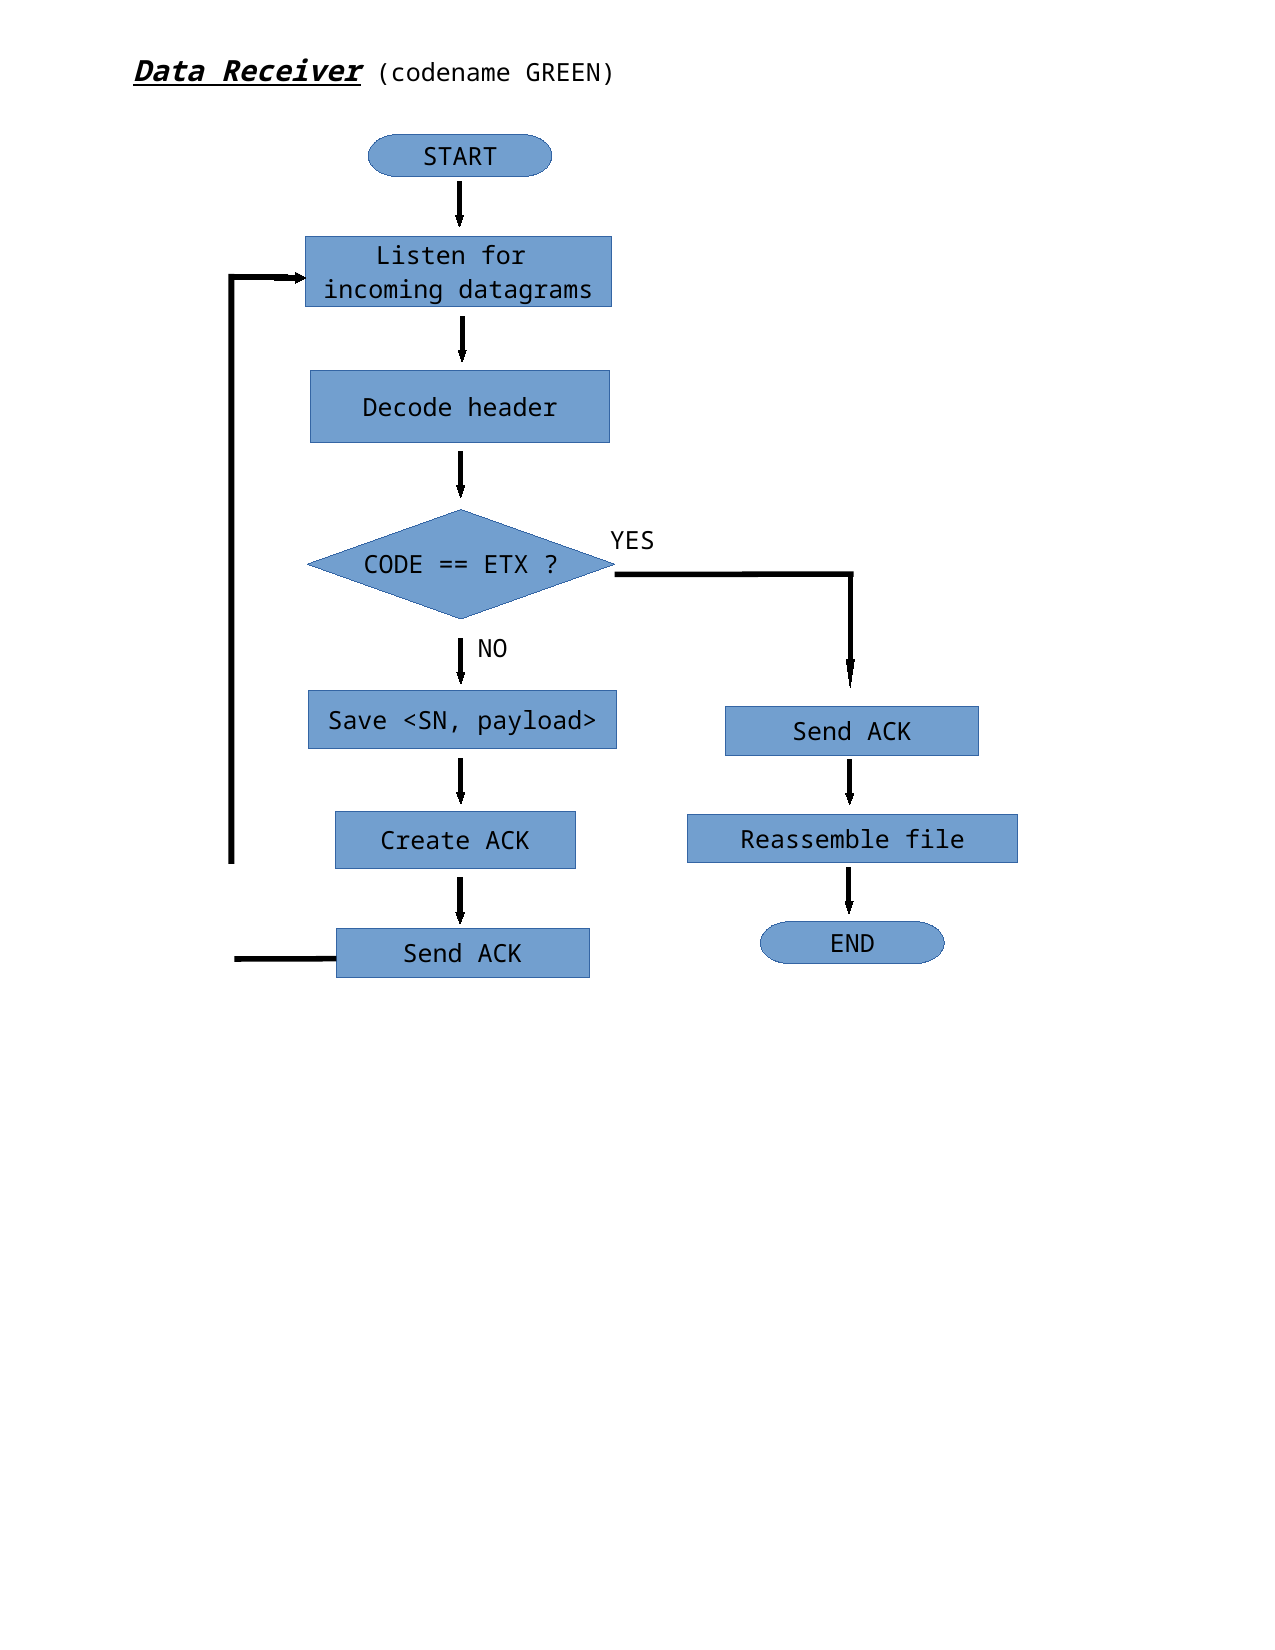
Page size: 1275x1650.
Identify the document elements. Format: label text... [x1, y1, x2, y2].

text Data Receiver (codename GREEN) [133, 50, 1157, 90]
